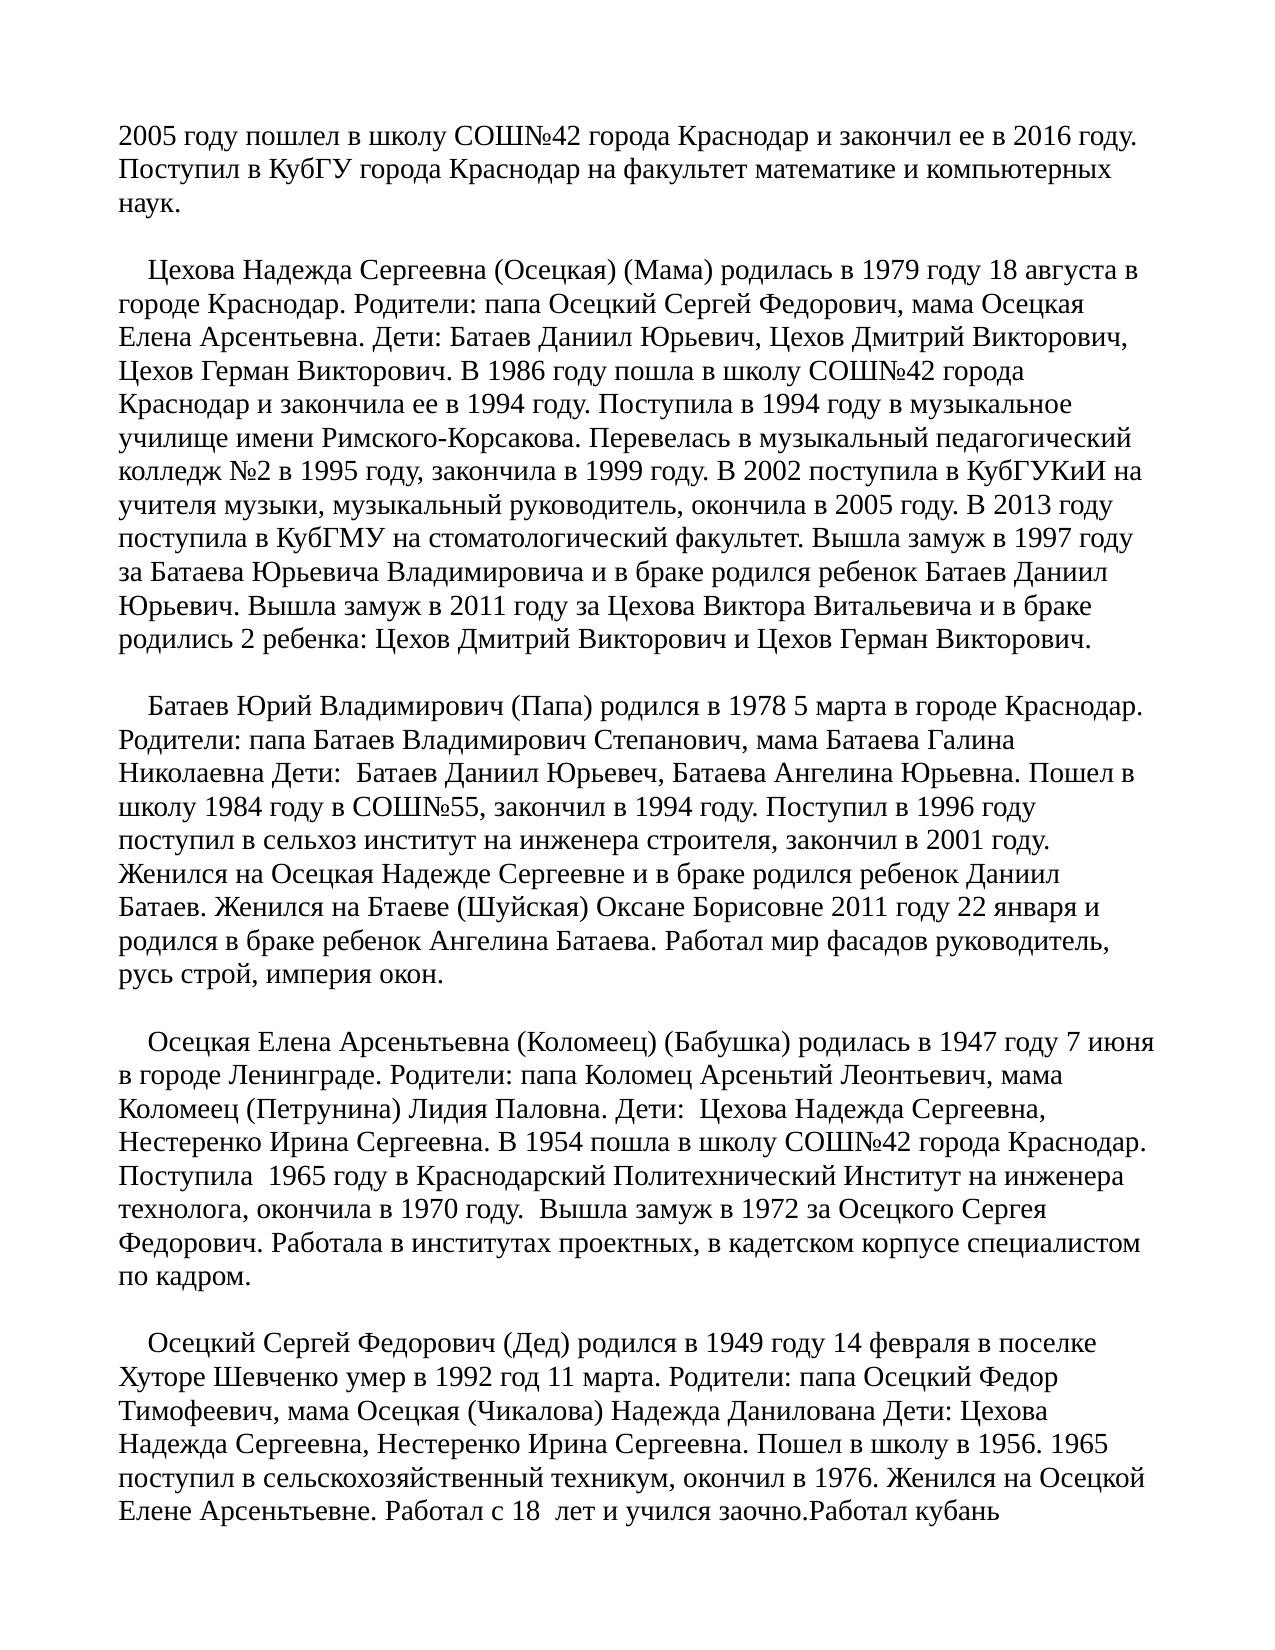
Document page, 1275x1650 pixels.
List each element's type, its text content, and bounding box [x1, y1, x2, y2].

text Батаев Юрий Владимирович (Папа) родился в 1978 5 марта в городе Краснодар. Родители: папа Батаев Владимирович Степанович, мама Батаева Галина Николаевна Дети: Батаев Даниил Юрьевеч, Батаева Ангелина Юрьевна. Пошел в школу 1984 году в СОШ№55, закончил в 1994 году. Поступил в 1996 году поступил в сельхоз институт на инженера строителя, закончил в 2001 году. Женился на Осецкая Надежде Сергеевне и в браке родился ребенок Даниил Батаев. Женился на Бтаеве (Шуйская) Оксане Борисовне 2011 году 22 января и родился в браке ребенок Ангелина Батаева. Работал мир фасадов руководитель, русь строй, империя окон. [118, 688, 1157, 990]
text 2005 году пошлел в школу СОШ№42 города Краснодар и закончил ее в 2016 году. Поступил в КубГУ города Краснодар на факультет математике и компьютерных наук. [118, 118, 1157, 219]
text Поступила 1965 году в Краснодарский Политехнический Институт на инженера технолога, окончила в 1970 году. Вышла замуж в 1972 за Осецкого Сергея Федорович. Работала в институтах проектных, в кадетском корпусе специалистом по кадром. [118, 1158, 1157, 1292]
text Осецкая Елена Арсеньтьевна (Коломеец) (Бабушка) родилась в 1947 году 7 июня в городе Ленинграде. Родители: папа Коломец Арсеньтий Леонтьевич, мама Коломеец (Петрунина) Лидия Паловна. Дети: Цехова Надежда Сергеевна, Нестеренко Ирина Сергеевна. В 1954 пошла в школу СОШ№42 города Краснодар. [118, 1024, 1157, 1158]
text Цехова Надежда Сергеевна (Осецкая) (Мама) родилась в 1979 году 18 августа в городе Краснодар. Родители: папа Осецкий Сергей Федорович, мама Осецкая Елена Арсентьевна. Дети: Батаев Даниил Юрьевич, Цехов Дмитрий Викторович, Цехов Герман Викторович. В 1986 году пошла в школу СОШ№42 города Краснодар и закончила ее в 1994 году. Поступила в 1994 году в музыкальное училище имени Римского-Корсакова. Перевелась в музыкальный педагогический колледж №2 в 1995 году, закончила в 1999 году. В 2002 поступила в КубГУКиИ на учителя музыки, музыкальный руководитель, окончила в 2005 году. В 2013 году поступила в КубГМУ на стоматологический факультет. Вышла замуж в 1997 году за Батаева Юрьевича Владимировича и в браке родился ребенок Батаев Даниил Юрьевич. Вышла замуж в 2011 году за Цехова Виктора Витальевича и в браке родились 2 ребенка: Цехов Дмитрий Викторович и Цехов Герман Викторович. [118, 252, 1157, 655]
text Осецкий Сергей Федорович (Дед) родился в 1949 году 14 февраля в поселке Хуторе Шевченко умер в 1992 год 11 марта. Родители: папа Осецкий Федор Тимофеевич, мама Осецкая (Чикалова) Надежда Данилована Дети: Цехова Надежда Сергеевна, Нестеренко Ирина Сергеевна. Пошел в школу в 1956. 1965 поступил в сельскохозяйственный техникум, окончил в 1976. Женился на Осецкой Елене Арсеньтьевне. Работал с 18 лет и учился заочно.Работал кубань [118, 1326, 1157, 1527]
